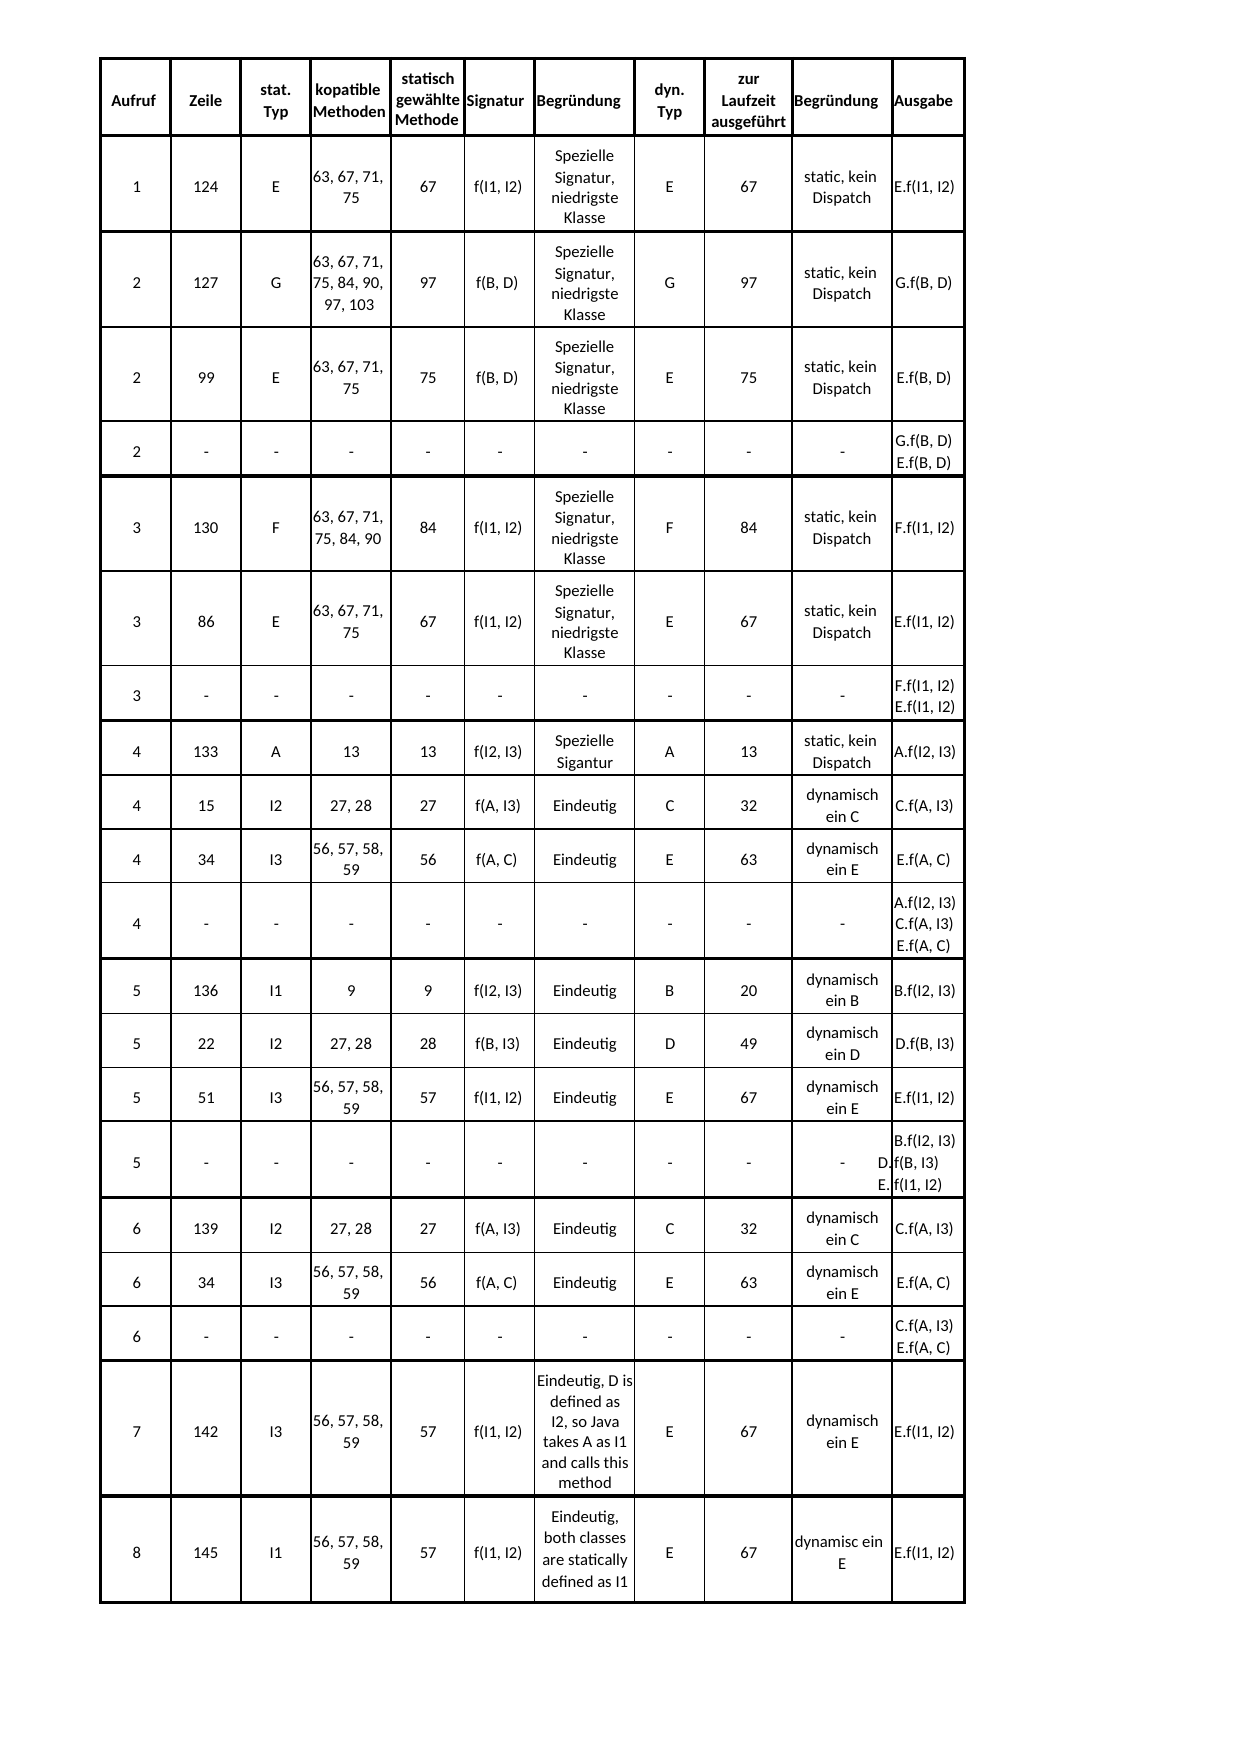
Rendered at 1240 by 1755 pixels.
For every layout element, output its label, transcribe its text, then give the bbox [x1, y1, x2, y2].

table_cell B.f(I2, I3) [893, 960, 963, 1013]
table_cell 6 [102, 1253, 170, 1305]
table_cell E.f(A, C) [893, 1253, 963, 1305]
table_cell - [535, 666, 634, 719]
table_cell 142 [172, 1362, 240, 1494]
table_cell static, kein Dispatch [793, 722, 891, 774]
table_cell 2 [102, 233, 170, 326]
table_cell Spezielle Sigantur [535, 722, 634, 774]
table_cell - [465, 1122, 534, 1196]
table_header Zeile [172, 60, 239, 134]
table_cell C.f(A, I3) [893, 1199, 963, 1251]
table_cell dynamisch ein D [793, 1014, 891, 1067]
table_cell 99 [172, 328, 240, 420]
table_cell 56, 57, 58, 59 [312, 1068, 390, 1120]
table_cell - [312, 883, 390, 957]
table_cell 127 [172, 233, 240, 326]
table_cell 1 [102, 137, 170, 230]
table_cell 63 [705, 830, 791, 882]
table_cell Spezielle Signatur, niedrigste Klasse [535, 328, 634, 420]
table_cell Eindeutig [535, 1014, 634, 1067]
table_cell Eindeutig [535, 776, 634, 828]
table_cell Eindeutig, D is defined as I2, so Java takes A as I1 and calls this method [535, 1362, 634, 1494]
table_cell E [635, 1362, 704, 1494]
table_cell - [705, 666, 791, 719]
table_cell 136 [172, 960, 240, 1013]
table_cell 9 [392, 960, 464, 1013]
table_cell dynamisch ein C [793, 1199, 891, 1251]
table_cell 4 [102, 883, 170, 957]
table_cell dynamisch ein E [793, 1253, 891, 1305]
table_cell f(B, D) [465, 328, 534, 420]
table_cell - [465, 422, 534, 474]
table_cell 56, 57, 58, 59 [312, 1498, 390, 1601]
table_cell - [242, 1307, 310, 1359]
table_cell f(I1, I2) [465, 478, 534, 570]
table_cell - [793, 1122, 891, 1196]
table_cell dynamisc ein E [793, 1498, 891, 1601]
table_cell - [635, 422, 704, 474]
table_cell B.f(I2, I3) f(B, I3) f(I1, I2) [893, 1122, 963, 1196]
table_cell E [242, 572, 310, 665]
table_cell F.f(I1, I2) E.f(I1, I2) [893, 666, 963, 719]
table_cell 67 [392, 572, 464, 665]
table_cell 56, 57, 58, 59 [312, 830, 390, 882]
table_cell 67 [705, 1068, 791, 1120]
table_cell C [635, 776, 704, 828]
table_cell 5 [102, 960, 170, 1013]
table_cell 27 [392, 1199, 464, 1251]
table_header Signatur [466, 60, 533, 134]
table_cell I1 [242, 1498, 310, 1601]
table_cell 67 [705, 1498, 791, 1601]
table_cell A [635, 722, 704, 774]
table_cell 6 [102, 1307, 170, 1359]
table_cell - [242, 1122, 310, 1196]
table_cell - [242, 666, 310, 719]
table_cell E.f(A, C) [893, 830, 963, 882]
table_cell Spezielle Signatur, niedrigste Klasse [535, 233, 634, 326]
table_cell F [242, 478, 310, 570]
table_cell 2 [102, 328, 170, 420]
table_cell f(B, D) [465, 233, 534, 326]
table_cell I2 [242, 1014, 310, 1067]
table_cell - [705, 883, 791, 957]
table_cell static, kein Dispatch [793, 478, 891, 570]
table_cell 63 [705, 1253, 791, 1305]
table_cell - [172, 883, 240, 957]
table_cell 57 [392, 1362, 464, 1494]
table_cell - [793, 1307, 891, 1359]
table_cell f(B, I3) [465, 1014, 534, 1067]
table_cell E.f(I1, I2) [893, 1498, 963, 1601]
table_cell - [312, 1122, 390, 1196]
table_cell f(I2, I3) [465, 722, 534, 774]
table_cell 63, 67, 71, 75, 84, 90 [312, 478, 390, 570]
table_cell 13 [392, 722, 464, 774]
table_cell 27, 28 [312, 776, 390, 828]
table_cell - [793, 883, 891, 957]
table_cell D [635, 1014, 704, 1067]
table_cell - [312, 1307, 390, 1359]
table_cell - [705, 1307, 791, 1359]
table_cell - [242, 422, 310, 474]
table_cell 28 [392, 1014, 464, 1067]
table_cell E.f(B, D) [893, 328, 963, 420]
table_cell - [635, 1307, 704, 1359]
table_cell 32 [705, 776, 791, 828]
table_cell I3 [242, 1253, 310, 1305]
table_cell E [635, 1068, 704, 1120]
table_cell 34 [172, 1253, 240, 1305]
table_header Begründung [536, 60, 633, 134]
table_cell - [172, 422, 240, 474]
table_cell 56, 57, 58, 59 [312, 1362, 390, 1494]
table_cell E [242, 137, 310, 230]
table_cell 67 [392, 137, 464, 230]
table_cell 5 [102, 1014, 170, 1067]
table_cell 57 [392, 1498, 464, 1601]
table_cell 15 [172, 776, 240, 828]
table_cell - [392, 1122, 464, 1196]
table_cell 32 [705, 1199, 791, 1251]
table_cell 67 [705, 137, 791, 230]
table_cell G [635, 233, 704, 326]
table_cell static, kein Dispatch [793, 572, 891, 665]
table_header zur Laufzeit ausgeführt [706, 60, 791, 134]
table_cell f(I1, I2) [465, 572, 534, 665]
table_cell 3 [102, 478, 170, 570]
table_cell D.f(B, I3) [893, 1014, 963, 1067]
table_cell 20 [705, 960, 791, 1013]
table_cell - [793, 422, 891, 474]
table_header Begründung [794, 60, 891, 134]
table_cell 124 [172, 137, 240, 230]
table_cell I2 [242, 776, 310, 828]
table_cell static, kein Dispatch [793, 137, 891, 230]
table_cell - [535, 883, 634, 957]
table_cell 84 [392, 478, 464, 570]
table_cell 139 [172, 1199, 240, 1251]
table_cell F.f(I1, I2) [893, 478, 963, 570]
table_cell dynamisch ein E [793, 830, 891, 882]
table_cell Spezielle Signatur, niedrigste Klasse [535, 137, 634, 230]
table_cell I3 [242, 830, 310, 882]
table_cell - [705, 1122, 791, 1196]
table_header stat. Typ [242, 60, 309, 134]
table_cell 34 [172, 830, 240, 882]
table_cell 22 [172, 1014, 240, 1067]
table_cell 9 [312, 960, 390, 1013]
table_cell f(I1, I2) [465, 1498, 534, 1601]
table_cell B [635, 960, 704, 1013]
table_cell I3 [242, 1068, 310, 1120]
table_cell dynamisch ein E [793, 1362, 891, 1494]
table_cell dynamisch ein E [793, 1068, 891, 1120]
table_cell - [172, 666, 240, 719]
table_cell 63, 67, 71, 75 [312, 572, 390, 665]
table_cell - [172, 1307, 240, 1359]
table_cell 130 [172, 478, 240, 570]
table_cell G [242, 233, 310, 326]
table_cell C [635, 1199, 704, 1251]
table_cell 97 [705, 233, 791, 326]
table_cell - [465, 1307, 534, 1359]
table_cell f(I1, I2) [465, 1362, 534, 1494]
table_cell E [635, 1253, 704, 1305]
table_cell 56 [392, 1253, 464, 1305]
table_cell f(I1, I2) [465, 1068, 534, 1120]
table_cell A.f(I2, I3) [893, 722, 963, 774]
table_cell static, kein Dispatch [793, 328, 891, 420]
table_cell Eindeutig [535, 1199, 634, 1251]
table_cell f(A, C) [465, 1253, 534, 1305]
table_cell 67 [705, 572, 791, 665]
table_cell - [312, 422, 390, 474]
table_cell - [465, 883, 534, 957]
table_cell 75 [392, 328, 464, 420]
table_cell static, kein Dispatch [793, 233, 891, 326]
table_cell - [535, 422, 634, 474]
table_cell f(A, C) [465, 830, 534, 882]
table_header kopatible Methoden [312, 60, 389, 134]
table_cell 27, 28 [312, 1014, 390, 1067]
table_cell dynamisch ein C [793, 776, 891, 828]
table_cell Eindeutig [535, 830, 634, 882]
table_cell Eindeutig [535, 1253, 634, 1305]
table_cell G.f(B, D) E.f(B, D) [893, 422, 963, 474]
table_header dyn. Typ [636, 60, 703, 134]
table_cell 27 [392, 776, 464, 828]
table_cell E.f(I1, I2) [893, 1068, 963, 1120]
table_cell 13 [705, 722, 791, 774]
table_cell E [635, 830, 704, 882]
table_cell A [242, 722, 310, 774]
table_cell E.f(I1, I2) [893, 572, 963, 665]
table_cell 13 [312, 722, 390, 774]
table_cell - [535, 1307, 634, 1359]
table_cell E [635, 572, 704, 665]
table_cell C.f(A, I3) E.f(A, C) [893, 1307, 963, 1359]
table_cell dynamisch ein B [793, 960, 891, 1013]
table_cell 51 [172, 1068, 240, 1120]
table_cell 3 [102, 666, 170, 719]
table_cell f(A, I3) [465, 776, 534, 828]
table_cell - [392, 1307, 464, 1359]
table_cell 63, 67, 71, 75 [312, 137, 390, 230]
table_cell f(I2, I3) [465, 960, 534, 1013]
table_cell 2 [102, 422, 170, 474]
table_cell 4 [102, 830, 170, 882]
table_cell - [392, 883, 464, 957]
table_cell E.f(I1, I2) [893, 1362, 963, 1494]
table_cell 57 [392, 1068, 464, 1120]
table_cell G.f(B, D) [893, 233, 963, 326]
table_cell 56, 57, 58, 59 [312, 1253, 390, 1305]
table_cell - [242, 883, 310, 957]
table_cell 84 [705, 478, 791, 570]
table_cell 56 [392, 830, 464, 882]
table_cell 6 [102, 1199, 170, 1251]
table_cell - [635, 1122, 704, 1196]
table_cell - [392, 666, 464, 719]
table_header Aufruf [102, 60, 169, 134]
table_cell E [635, 1498, 704, 1601]
table_cell - [635, 883, 704, 957]
table_cell f(A, I3) [465, 1199, 534, 1251]
table_cell 5 [102, 1068, 170, 1120]
table_cell 63, 67, 71, 75, 84, 90, 97, 103 [312, 233, 390, 326]
table_cell E [635, 137, 704, 230]
table_cell 3 [102, 572, 170, 665]
table_cell 5 [102, 1122, 170, 1196]
table_cell 63, 67, 71, 75 [312, 328, 390, 420]
table_cell Spezielle Signatur, niedrigste Klasse [535, 572, 634, 665]
table_cell 133 [172, 722, 240, 774]
table_cell 4 [102, 722, 170, 774]
table_cell - [705, 422, 791, 474]
table_cell 75 [705, 328, 791, 420]
table_cell E [635, 328, 704, 420]
table_cell - [793, 666, 891, 719]
table_cell I3 [242, 1362, 310, 1494]
table_cell E [242, 328, 310, 420]
table_cell 27, 28 [312, 1199, 390, 1251]
table_cell I1 [242, 960, 310, 1013]
table_cell 8 [102, 1498, 170, 1601]
table_header statisch gewählte Methode [392, 60, 463, 134]
table_cell 67 [705, 1362, 791, 1494]
table_cell 49 [705, 1014, 791, 1067]
table_cell A.f(I2, I3) C.f(A, I3) E.f(A, C) [893, 883, 963, 957]
table_cell 4 [102, 776, 170, 828]
table_cell E.f(I1, I2) [893, 137, 963, 230]
table_cell - [465, 666, 534, 719]
table_cell 7 [102, 1362, 170, 1494]
table_cell Eindeutig [535, 1068, 634, 1120]
table_cell C.f(A, I3) [893, 776, 963, 828]
table_cell - [312, 666, 390, 719]
table_cell - [535, 1122, 634, 1196]
table_cell Eindeutig [535, 960, 634, 1013]
table_cell Eindeutig, both classes are statically defined as I1 [535, 1498, 634, 1601]
table_cell 97 [392, 233, 464, 326]
table_cell Spezielle Signatur, niedrigste Klasse [535, 478, 634, 570]
table_cell 86 [172, 572, 240, 665]
table_cell - [635, 666, 704, 719]
table_header Ausgabe [894, 60, 963, 134]
table_cell - [392, 422, 464, 474]
table_cell F [635, 478, 704, 570]
table_cell I2 [242, 1199, 310, 1251]
table_cell 145 [172, 1498, 240, 1601]
table_cell f(I1, I2) [465, 137, 534, 230]
table_cell - [172, 1122, 240, 1196]
